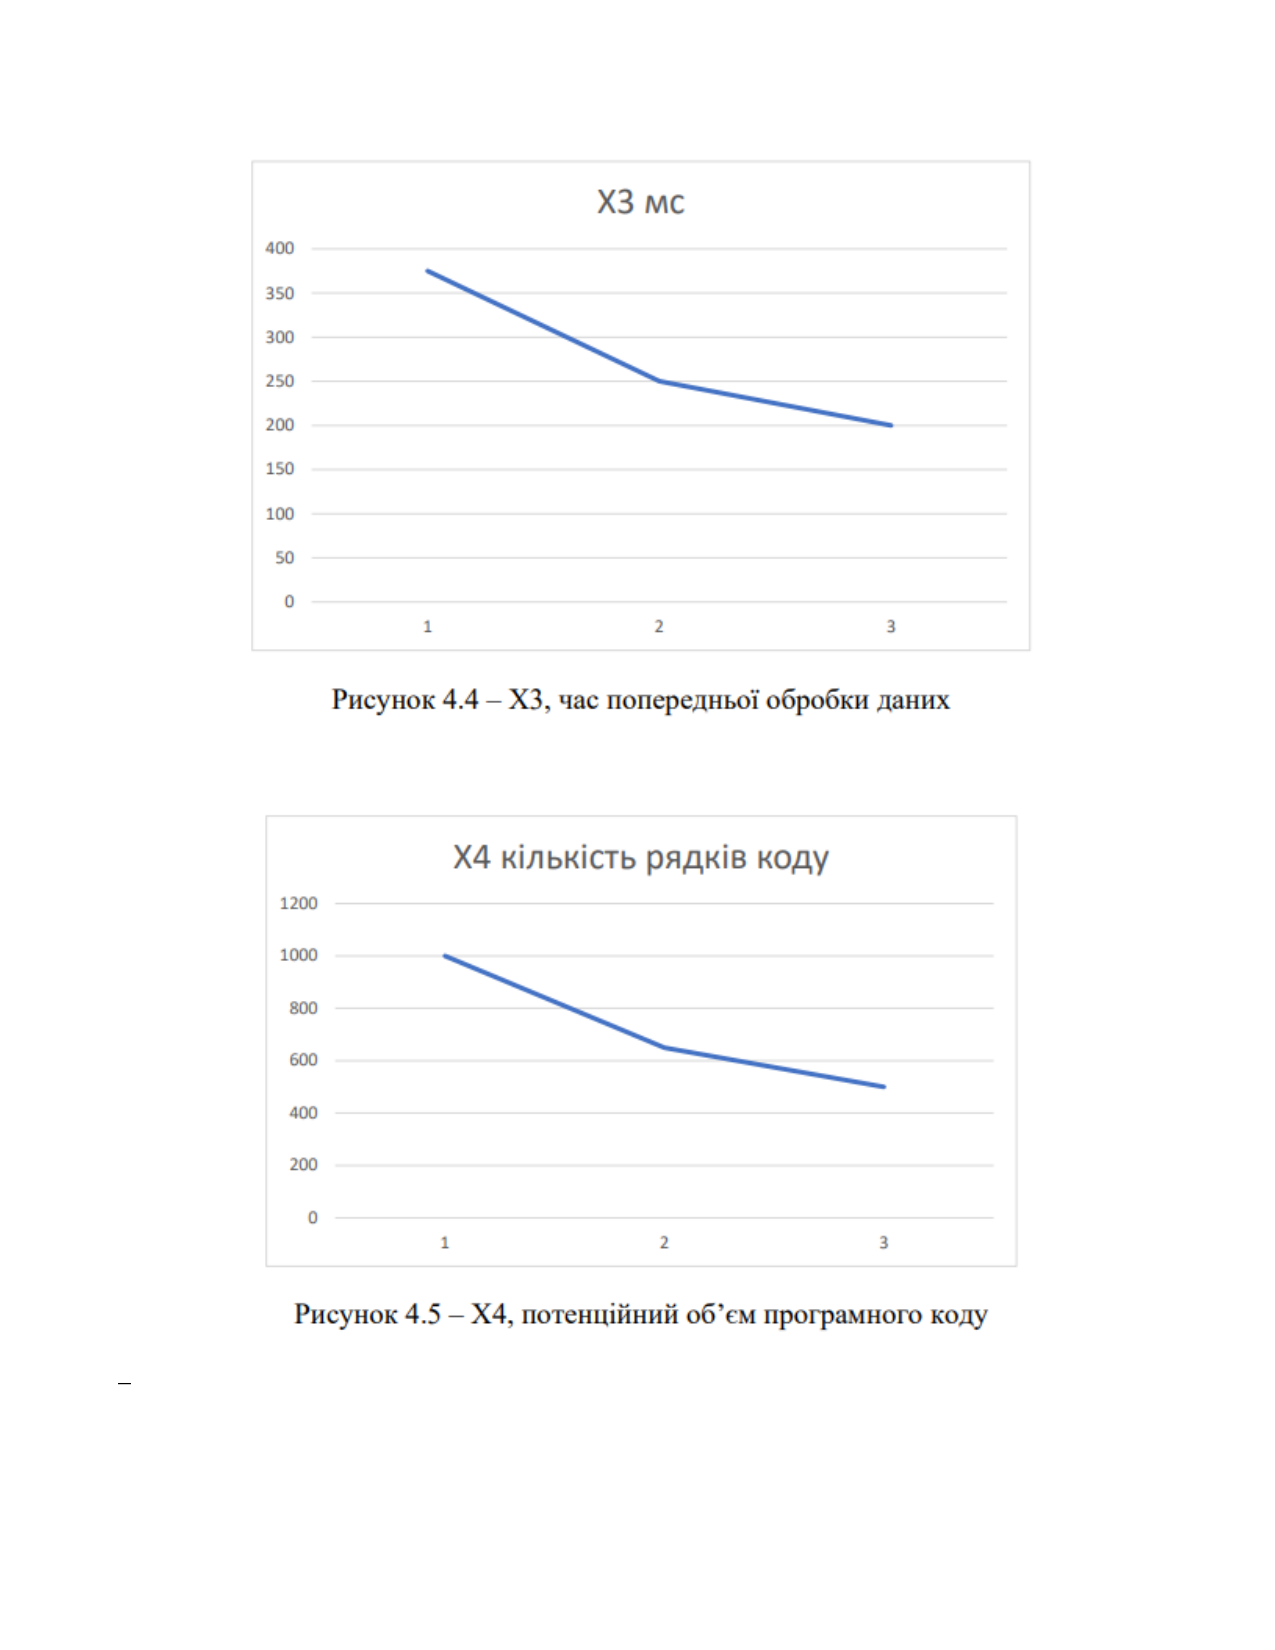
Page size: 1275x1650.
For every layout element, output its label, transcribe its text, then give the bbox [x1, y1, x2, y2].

picture [189, 118, 1087, 1355]
text _ [118, 118, 1157, 1387]
